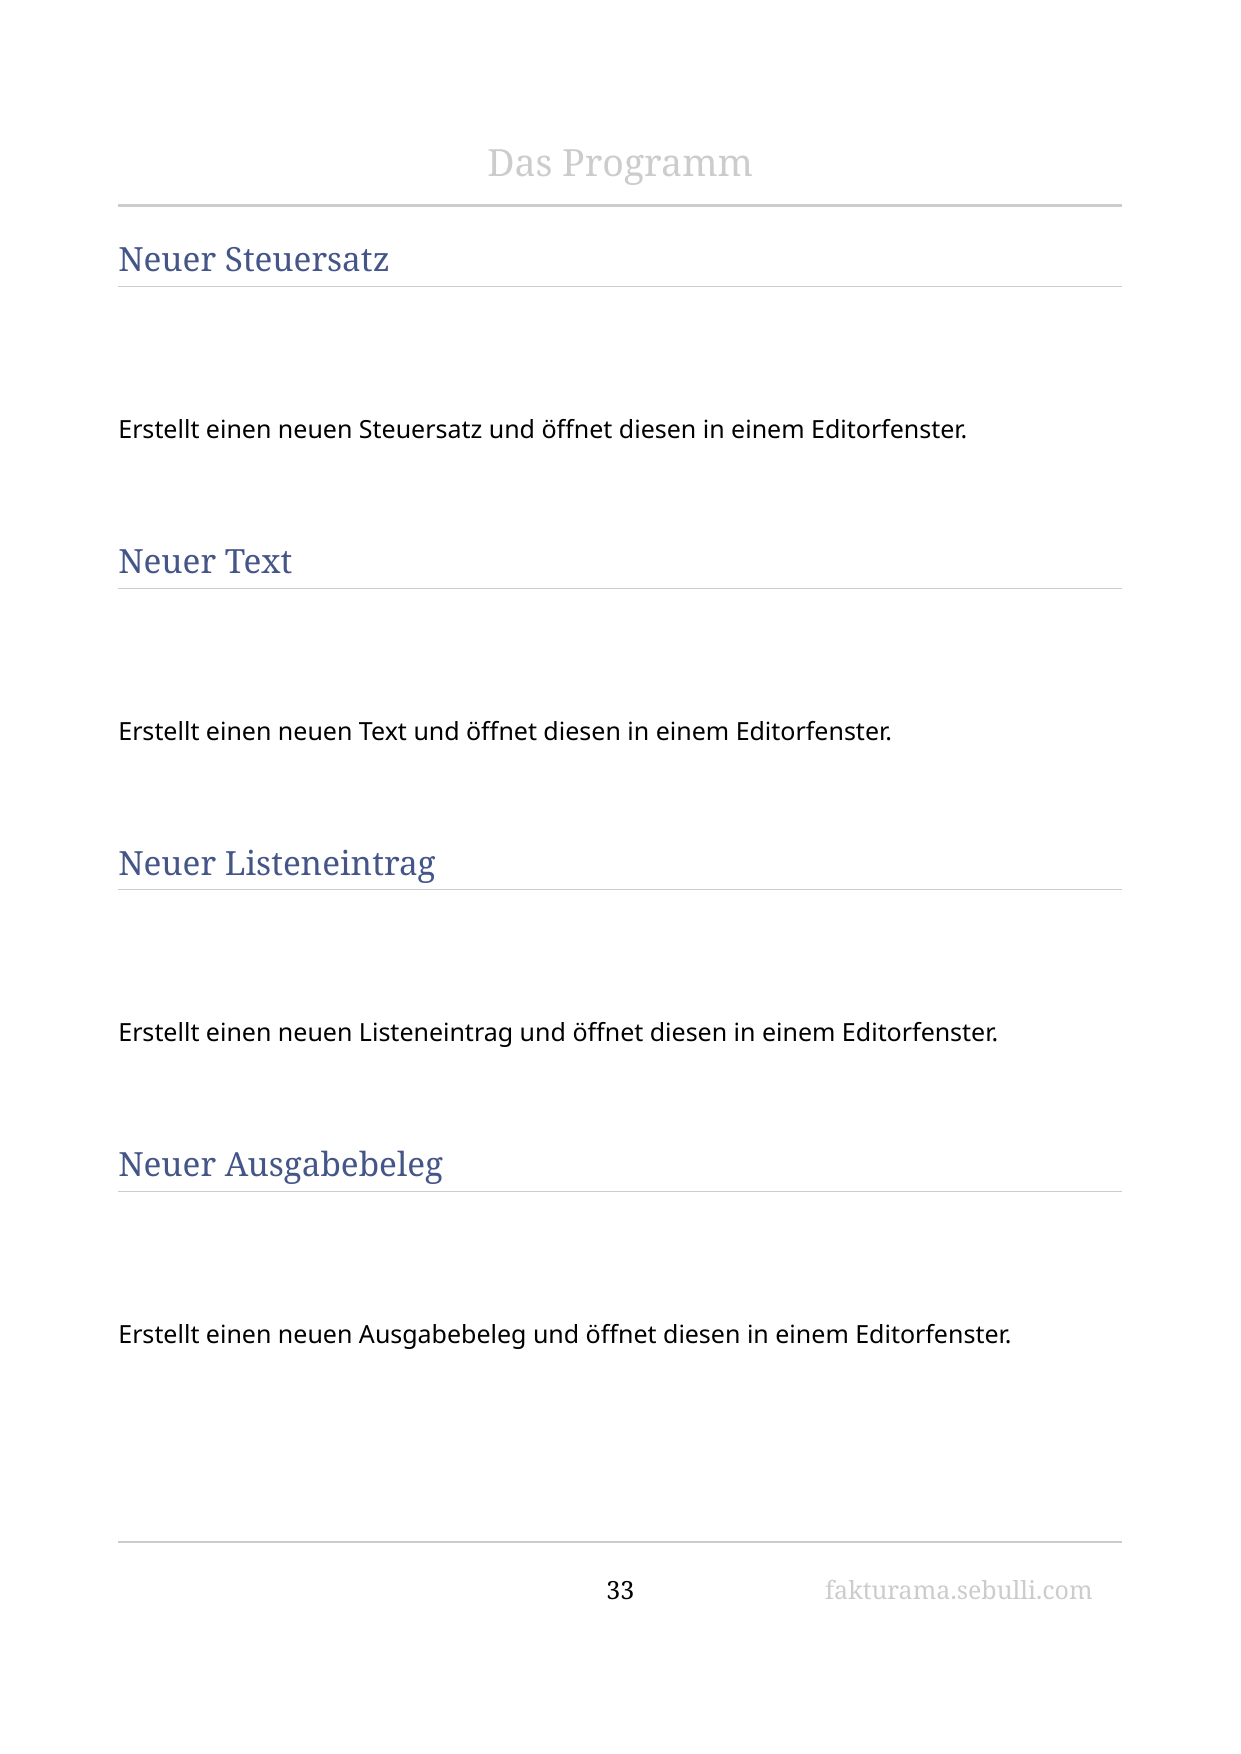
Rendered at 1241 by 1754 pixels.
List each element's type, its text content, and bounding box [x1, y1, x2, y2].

subtitle Neuer Ausgabebeleg [118, 1141, 1122, 1191]
subtitle Neuer Steuersatz [118, 236, 1122, 286]
text Erstellt einen neuen Steuersatz und öffnet diesen in einem Editorfenster. [118, 412, 1122, 446]
subtitle Neuer Text [118, 538, 1122, 588]
text Erstellt einen neuen Listeneintrag und öffnet diesen in einem Editorfenster. [118, 1015, 1122, 1049]
text Erstellt einen neuen Text und öffnet diesen in einem Editorfenster. [118, 713, 1122, 747]
text Erstellt einen neuen Ausgabebeleg und öffnet diesen in einem Editorfenster. [118, 1316, 1122, 1350]
subtitle Neuer Listeneintrag [118, 839, 1122, 889]
